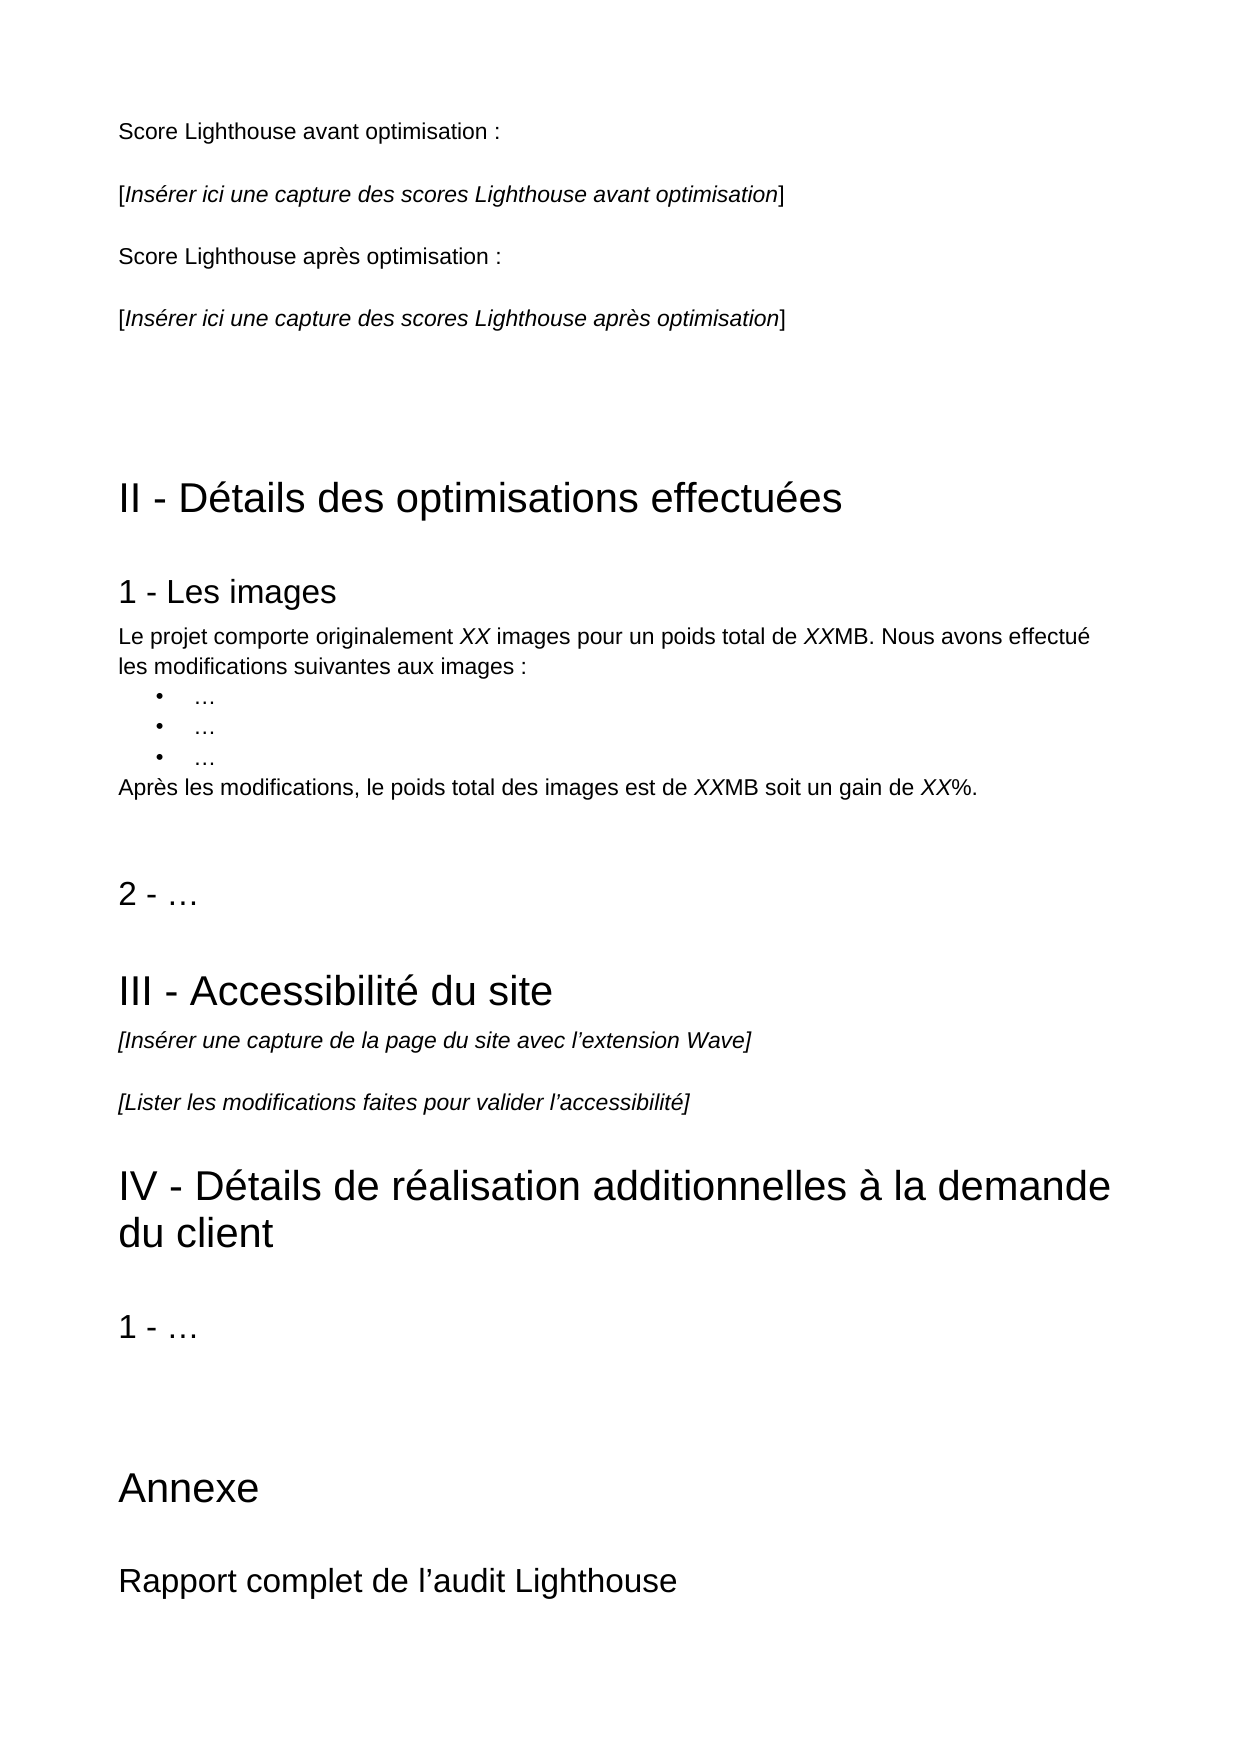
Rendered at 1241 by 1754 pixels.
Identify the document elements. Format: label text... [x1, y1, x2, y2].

text [Insérer ici une capture des scores Lighthouse après optimisation] [118, 305, 1122, 332]
text II - Détails des optimisations effectuées [118, 474, 1122, 522]
list … [156, 683, 1122, 709]
text 1 - Les images [118, 572, 1122, 610]
text Score Lighthouse avant optimisation : [118, 118, 1122, 144]
text [Lister les modifications faites pour valider l’accessibilité] [118, 1089, 1122, 1115]
text III - Accessibilité du site [118, 966, 1122, 1014]
list … [156, 743, 1122, 770]
text 1 - … [118, 1307, 1122, 1345]
text Rapport complet de l’audit Lighthouse [118, 1562, 1122, 1600]
text [Insérer une capture de la page du site avec l’extension Wave] [118, 1027, 1122, 1053]
text 2 - … [118, 873, 1122, 912]
text Après les modifications, le poids total des images est de XXMB soit un gain de XX%. [118, 774, 1122, 800]
text IV - Détails de réalisation additionnelles à la demande du client [118, 1161, 1122, 1257]
text Annexe [118, 1464, 1122, 1512]
text Score Lighthouse après optimisation : [118, 243, 1122, 269]
list … [156, 713, 1122, 739]
text Le projet comporte originalement XX images pour un poids total de XXMB. Nous avons effectué les modifications suivantes aux images : [118, 623, 1122, 679]
text [Insérer ici une capture des scores Lighthouse avant optimisation] [118, 181, 1122, 207]
